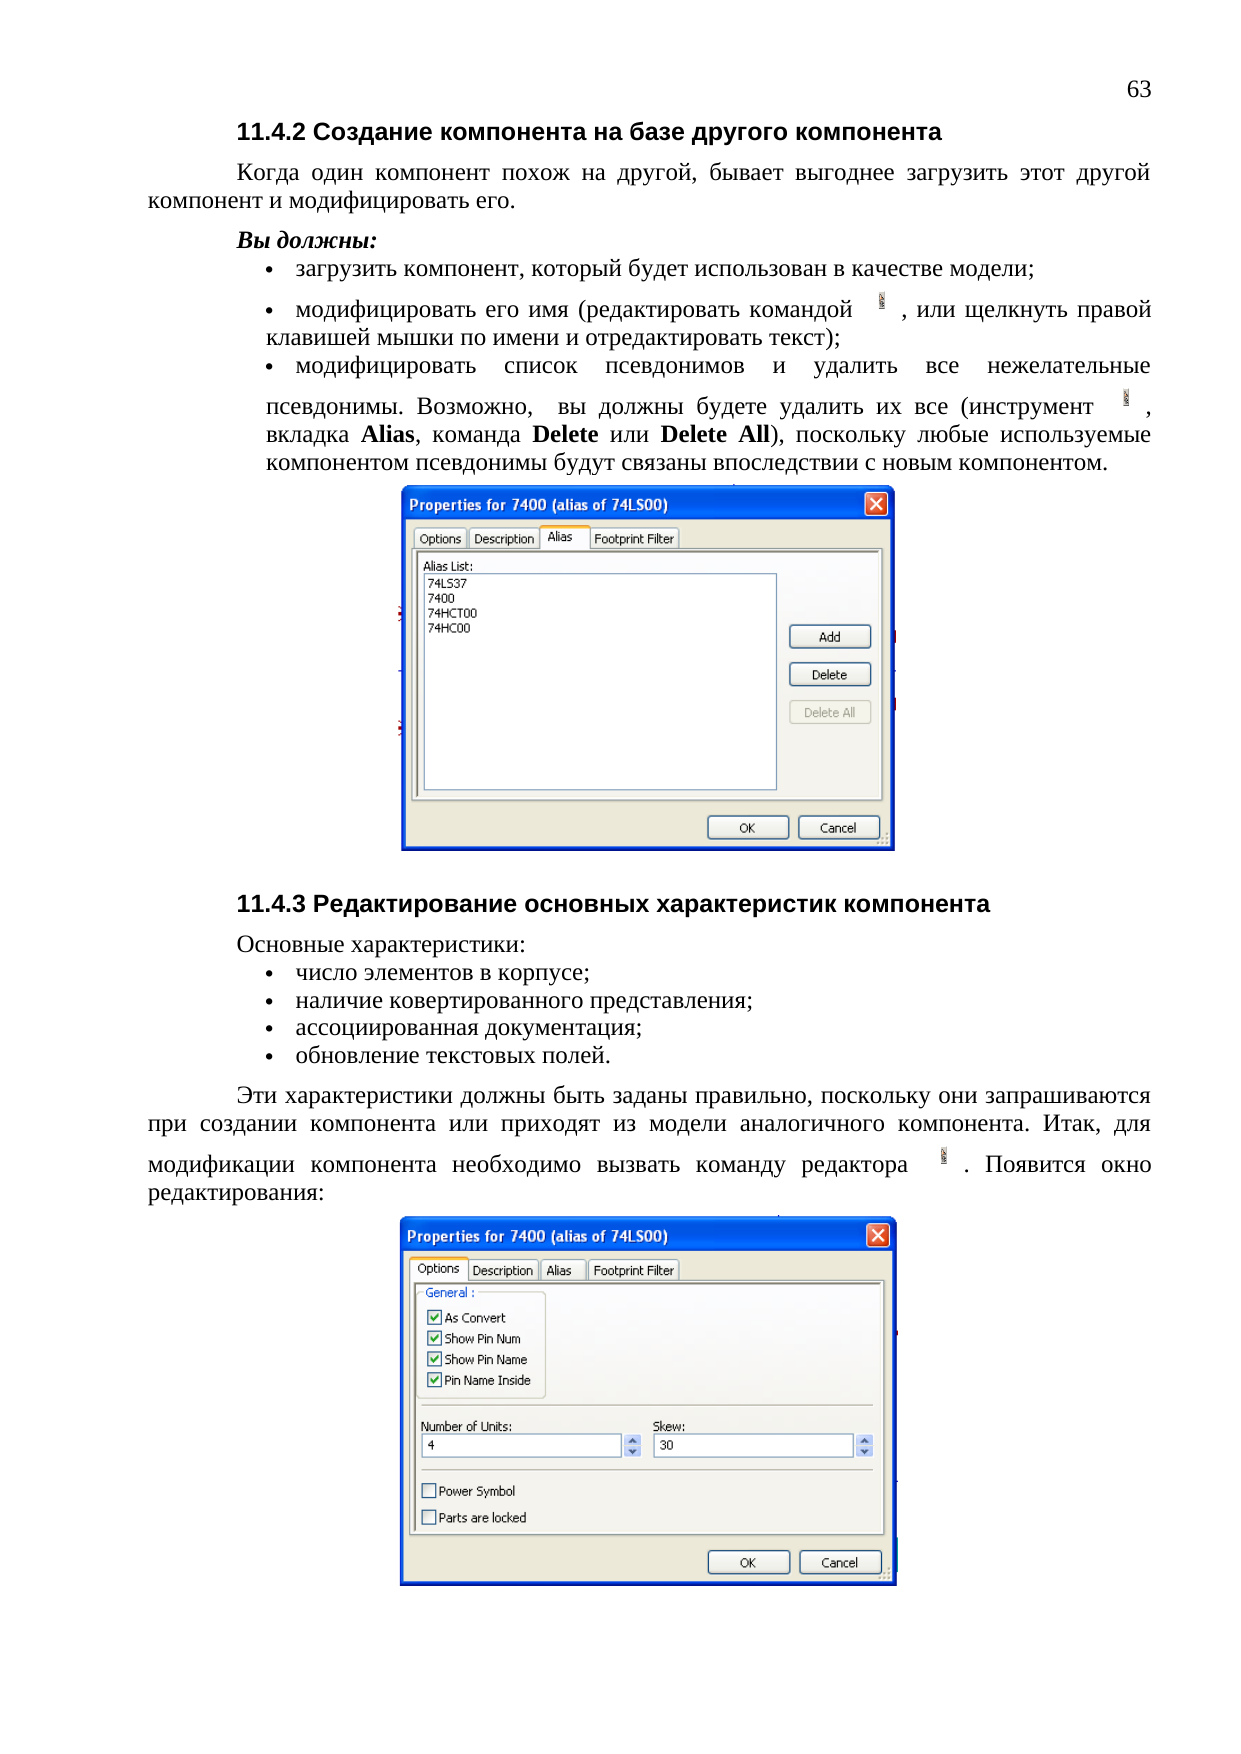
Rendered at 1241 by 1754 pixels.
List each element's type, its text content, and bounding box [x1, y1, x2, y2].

list ассоциированная документация; [266, 1013, 1152, 1041]
text Вы должны: [148, 226, 1152, 254]
text Когда один компонент похож на другой, бывает выгоднее загрузить этот другой компонент и модифицировать его. [148, 158, 1152, 214]
text Основные характеристики: [148, 930, 1152, 958]
picture [878, 291, 885, 309]
list модифицировать список псевдонимов и удалить все нежелательные псевдонимы. Возможно, вы должны будете удалить их все (инструмент , вкладка Alias, команда Delete или Delete All), поскольку любые используемые компонентом псевдонимы будут связаны впоследствии с новым компонентом. [266, 351, 1152, 475]
list модифицировать его имя (редактировать командой , или щелкнуть правой клавишей мышки по имени и отредактировать текст); [266, 282, 1152, 351]
subtitle 11.4.3 Редактирование основных характеристик компонента [148, 890, 1152, 918]
picture [1123, 387, 1129, 406]
subtitle 11.4.2 Создание компонента на базе другого компонента [148, 118, 1152, 146]
list наличие ковертированного представления; [266, 986, 1152, 1013]
list загрузить компонент, который будет использован в качестве модели; [266, 254, 1152, 282]
text Эти характеристики должны быть заданы правильно, поскольку они запрашиваются при создании компонента или приходят из модели аналогичного компонента. Итак, для модификации компонента необходимо вызвать команду редактора . Появится окно редактирования: [148, 1081, 1152, 1206]
list число элементов в корпусе; [266, 958, 1152, 986]
picture [941, 1146, 947, 1164]
list обновление текстовых полей. [266, 1041, 1152, 1069]
